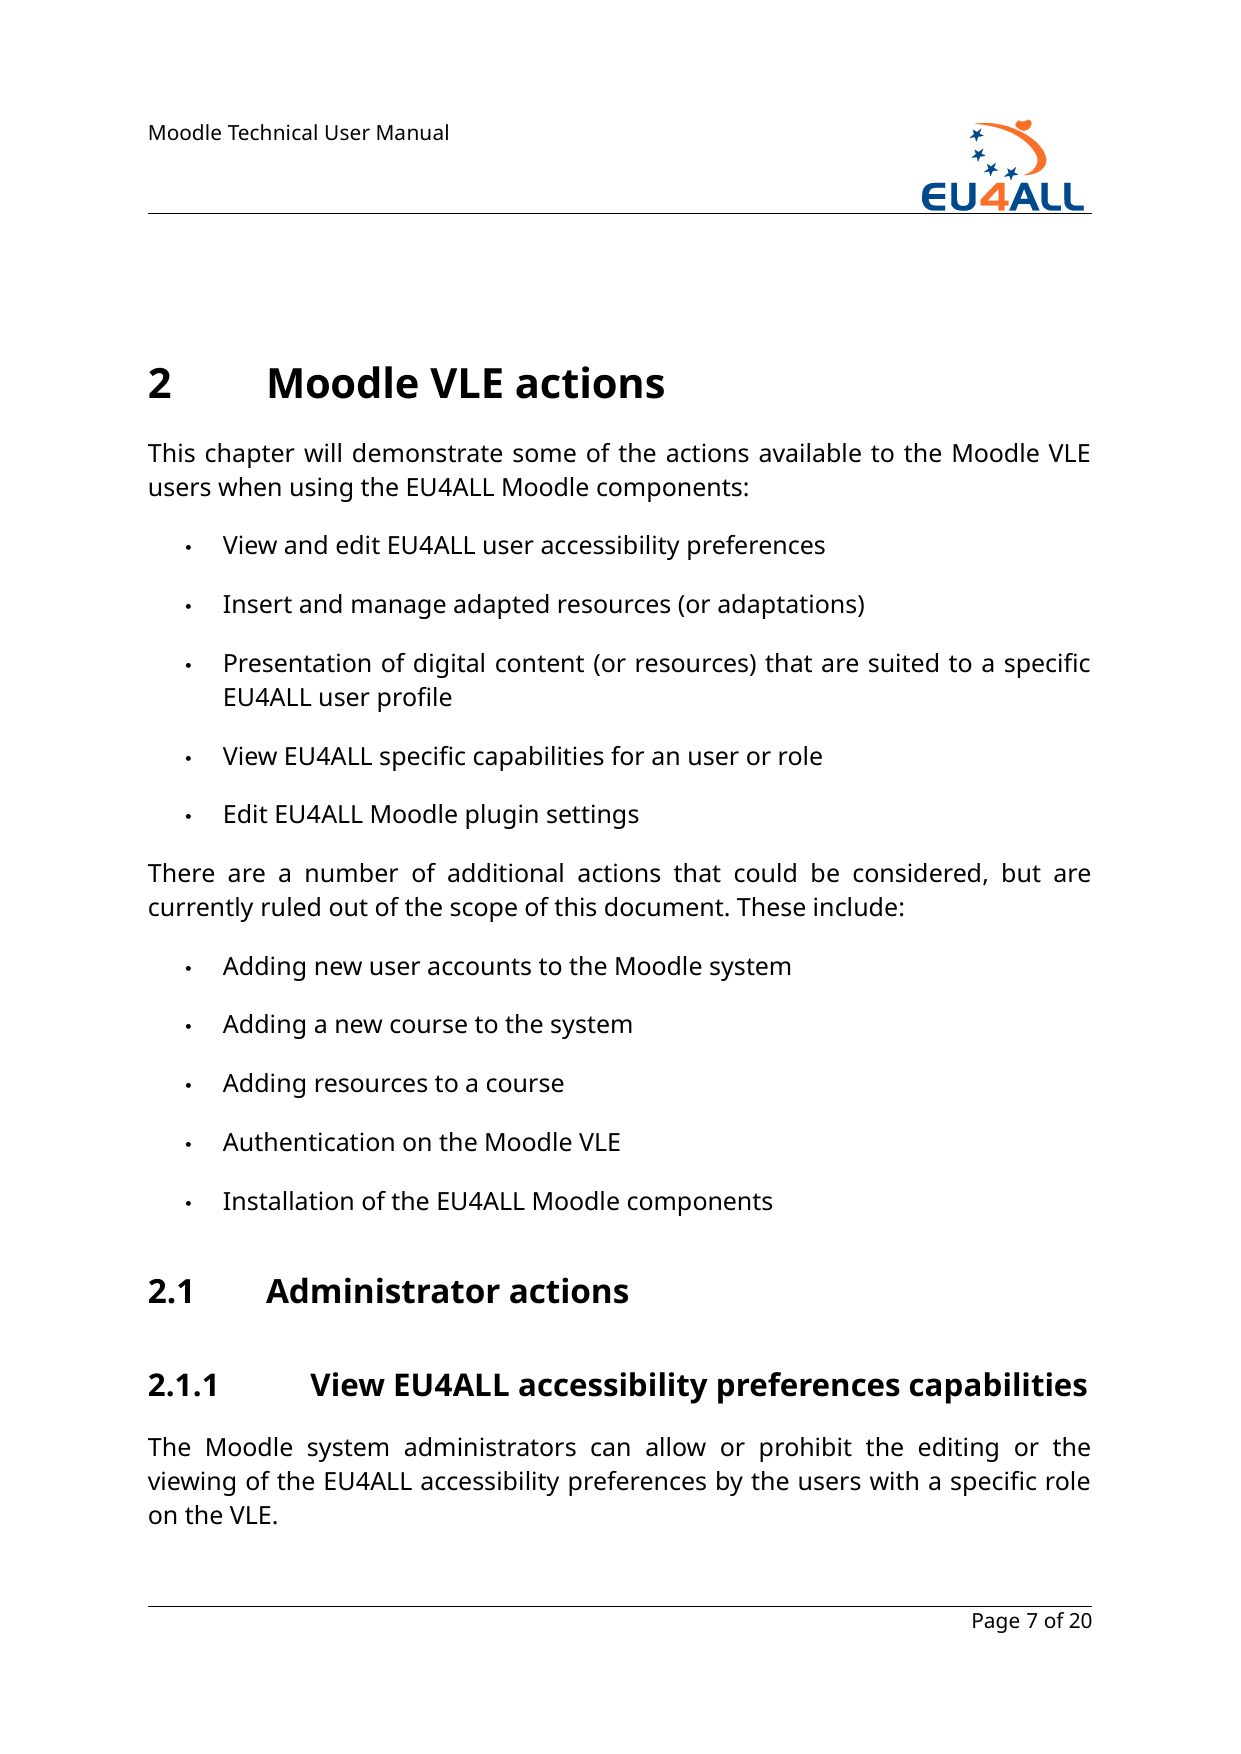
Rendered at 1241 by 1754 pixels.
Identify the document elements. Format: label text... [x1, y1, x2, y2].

list Adding new user accounts to the Moodle system [185, 949, 1092, 983]
list Adding resources to a course [185, 1066, 1092, 1100]
text There are a number of additional actions that could be considered, but are currently ruled out of the scope of this document. These include: [148, 856, 1092, 924]
list Presentation of digital content (or resources) that are suited to a specific EU4ALL user profile [185, 646, 1092, 714]
subtitle View EU4ALL accessibility preferences capabilities [148, 1363, 1092, 1405]
subtitle Moodle VLE actions [148, 354, 1092, 411]
list View EU4ALL specific capabilities for an user or role [185, 738, 1092, 772]
list Installation of the EU4ALL Moodle components [185, 1184, 1092, 1218]
list View and edit EU4ALL user accessibility preferences [185, 528, 1092, 562]
list Authentication on the Moodle VLE [185, 1125, 1092, 1159]
list Edit EU4ALL Moodle plugin settings [185, 797, 1092, 831]
list Adding a new course to the system [185, 1007, 1092, 1041]
subtitle Administrator actions [148, 1267, 1092, 1313]
text This chapter will demonstrate some of the actions available to the Moodle VLE users when using the EU4ALL Moodle components: [148, 436, 1092, 503]
list Insert and manage adapted resources (or adaptations) [185, 587, 1092, 621]
text The Moodle system administrators can allow or prohibit the editing or the viewing of the EU4ALL accessibility preferences by the users with a specific role on the VLE. [148, 1430, 1092, 1532]
